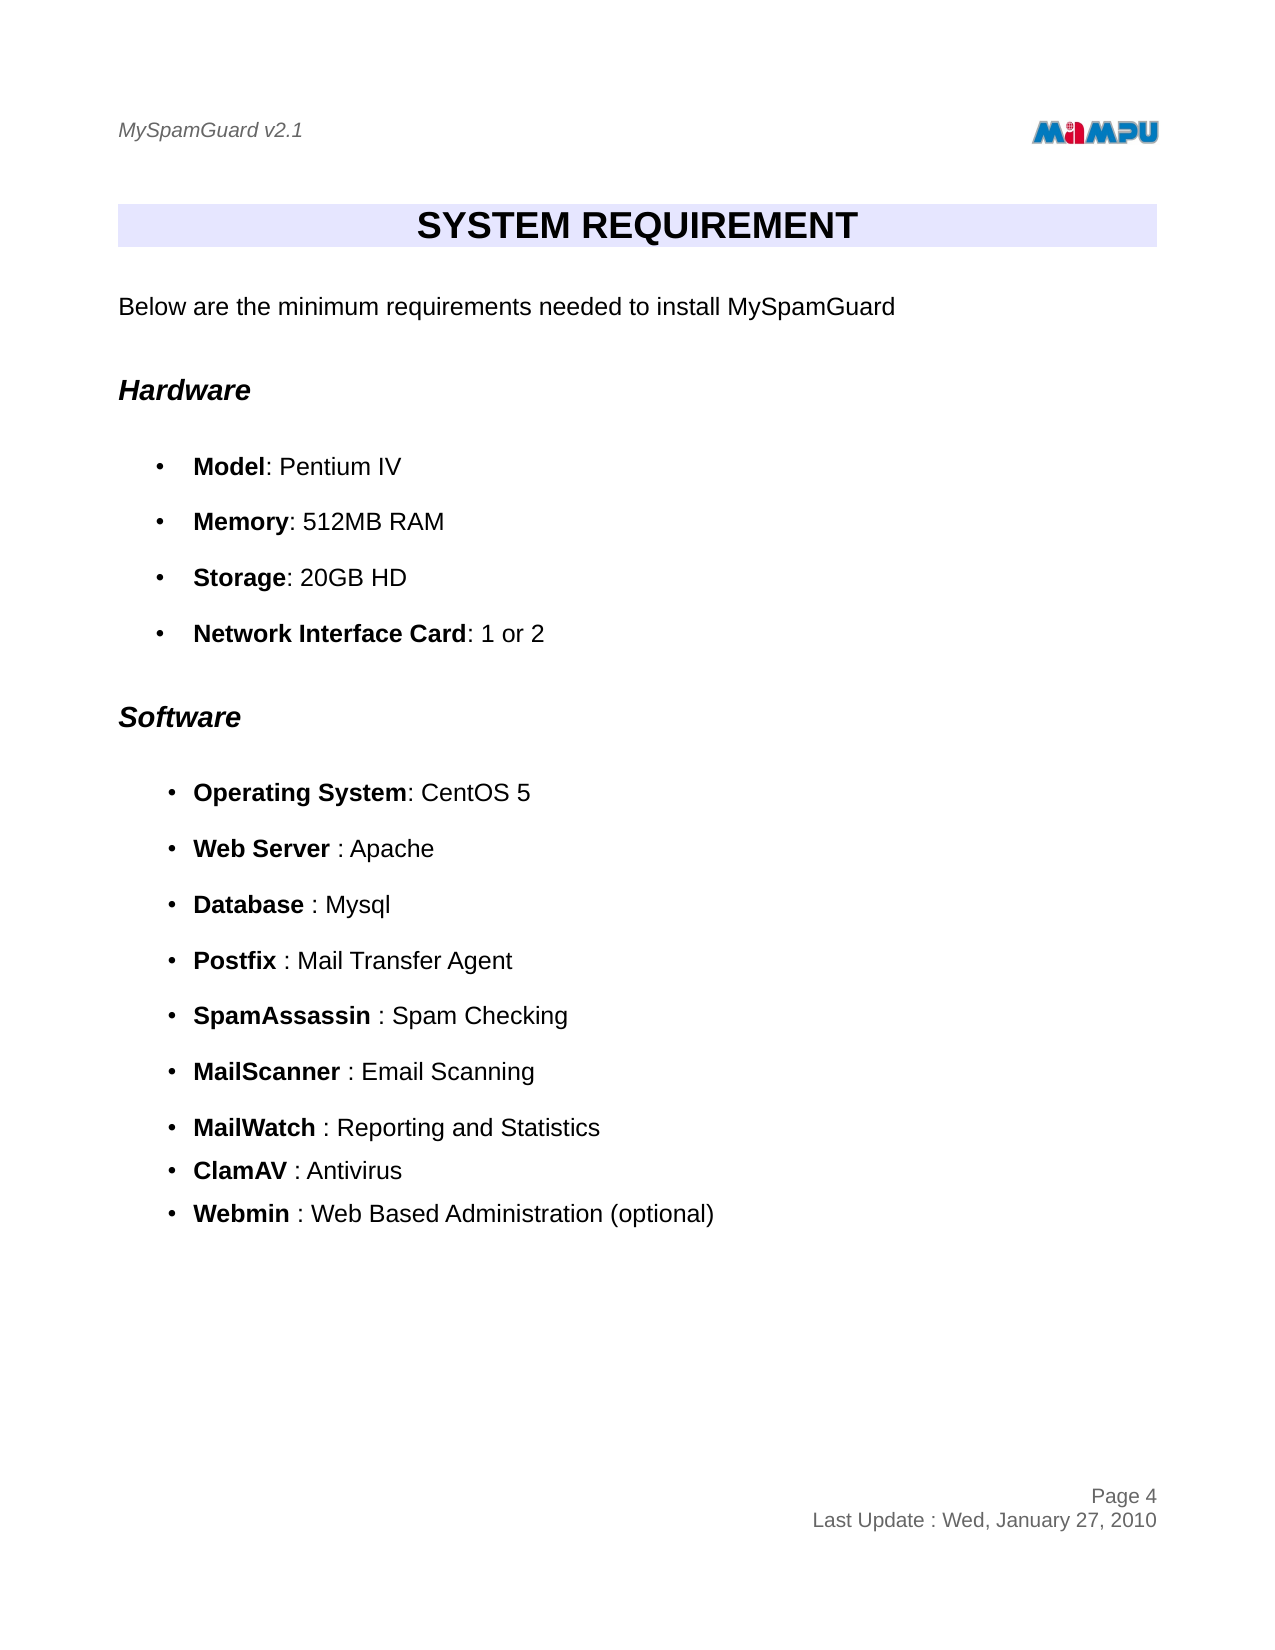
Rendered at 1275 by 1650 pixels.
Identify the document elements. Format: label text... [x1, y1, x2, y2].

picture [1031, 120, 1161, 145]
list Postfix : Mail Transfer Agent [168, 946, 1157, 974]
list Network Interface Card: 1 or 2 [156, 619, 1157, 647]
list Web Server : Apache [168, 834, 1157, 863]
list ClamAV : Antivirus [168, 1156, 1157, 1185]
subtitle Hardware [118, 373, 1157, 406]
list Model: Pentium IV [156, 451, 1157, 480]
text Below are the minimum requirements needed to install MySpamGuard [118, 292, 1157, 321]
list Storage: 20GB HD [156, 563, 1157, 592]
list SpamAssassin : Spam Checking [168, 1001, 1157, 1030]
list Operating System: CentOS 5 [168, 778, 1157, 807]
list Webmin : Web Based Administration (optional) [168, 1199, 1157, 1228]
subtitle SYSTEM REQUIREMENT [118, 204, 1157, 247]
list MailWatch : Reporting and Statistics [168, 1113, 1157, 1142]
list Database : Mysql [168, 890, 1157, 919]
subtitle Software [118, 700, 1157, 733]
list MailScanner : Email Scanning [168, 1057, 1157, 1086]
list Memory: 512MB RAM [156, 507, 1157, 536]
